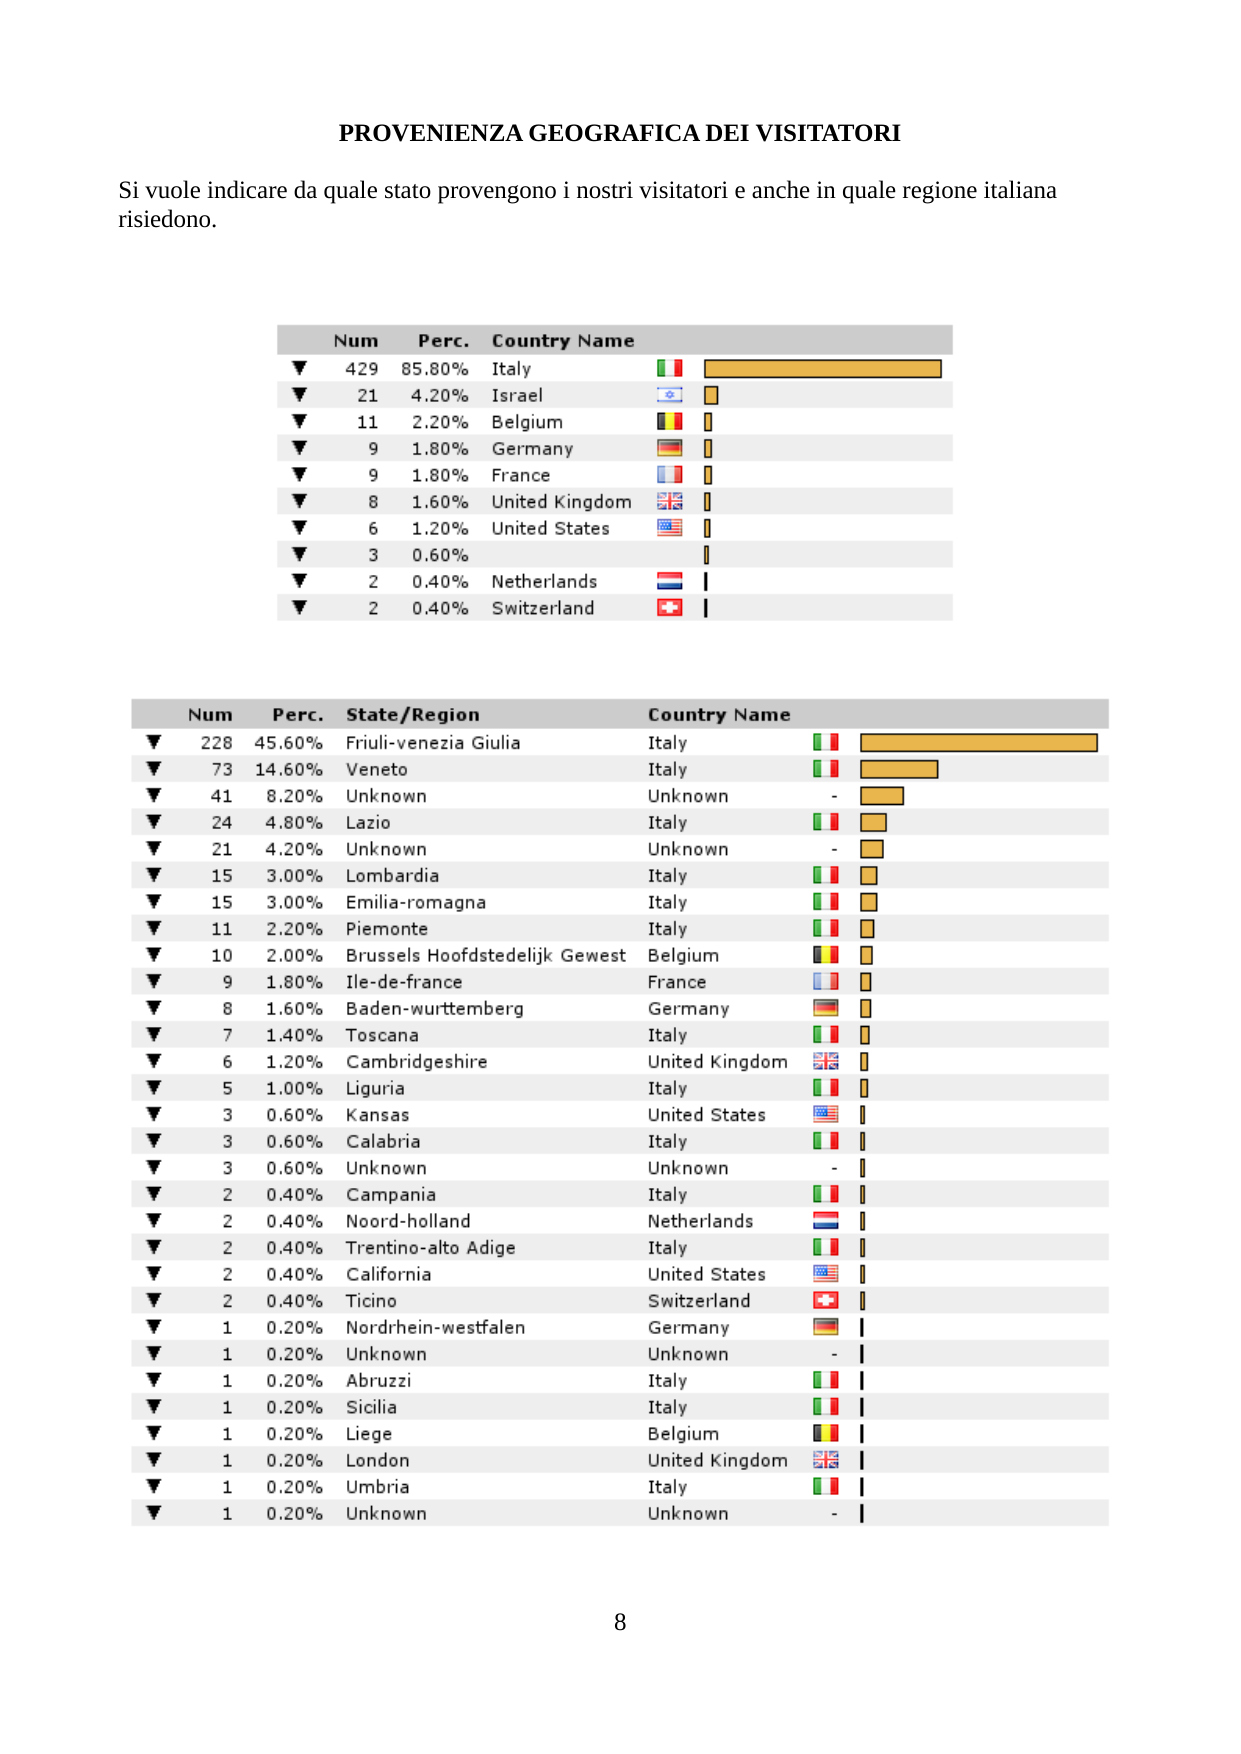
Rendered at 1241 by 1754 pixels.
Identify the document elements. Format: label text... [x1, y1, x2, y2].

text PROVENIENZA GEOGRAFICA DEI VISITATORI [118, 118, 1122, 147]
picture [265, 319, 975, 635]
text Si vuole indicare da quale stato provengono i nostri visitatori e anche in quale regione italiana risiedono. [118, 176, 1122, 233]
picture [124, 693, 1117, 1545]
